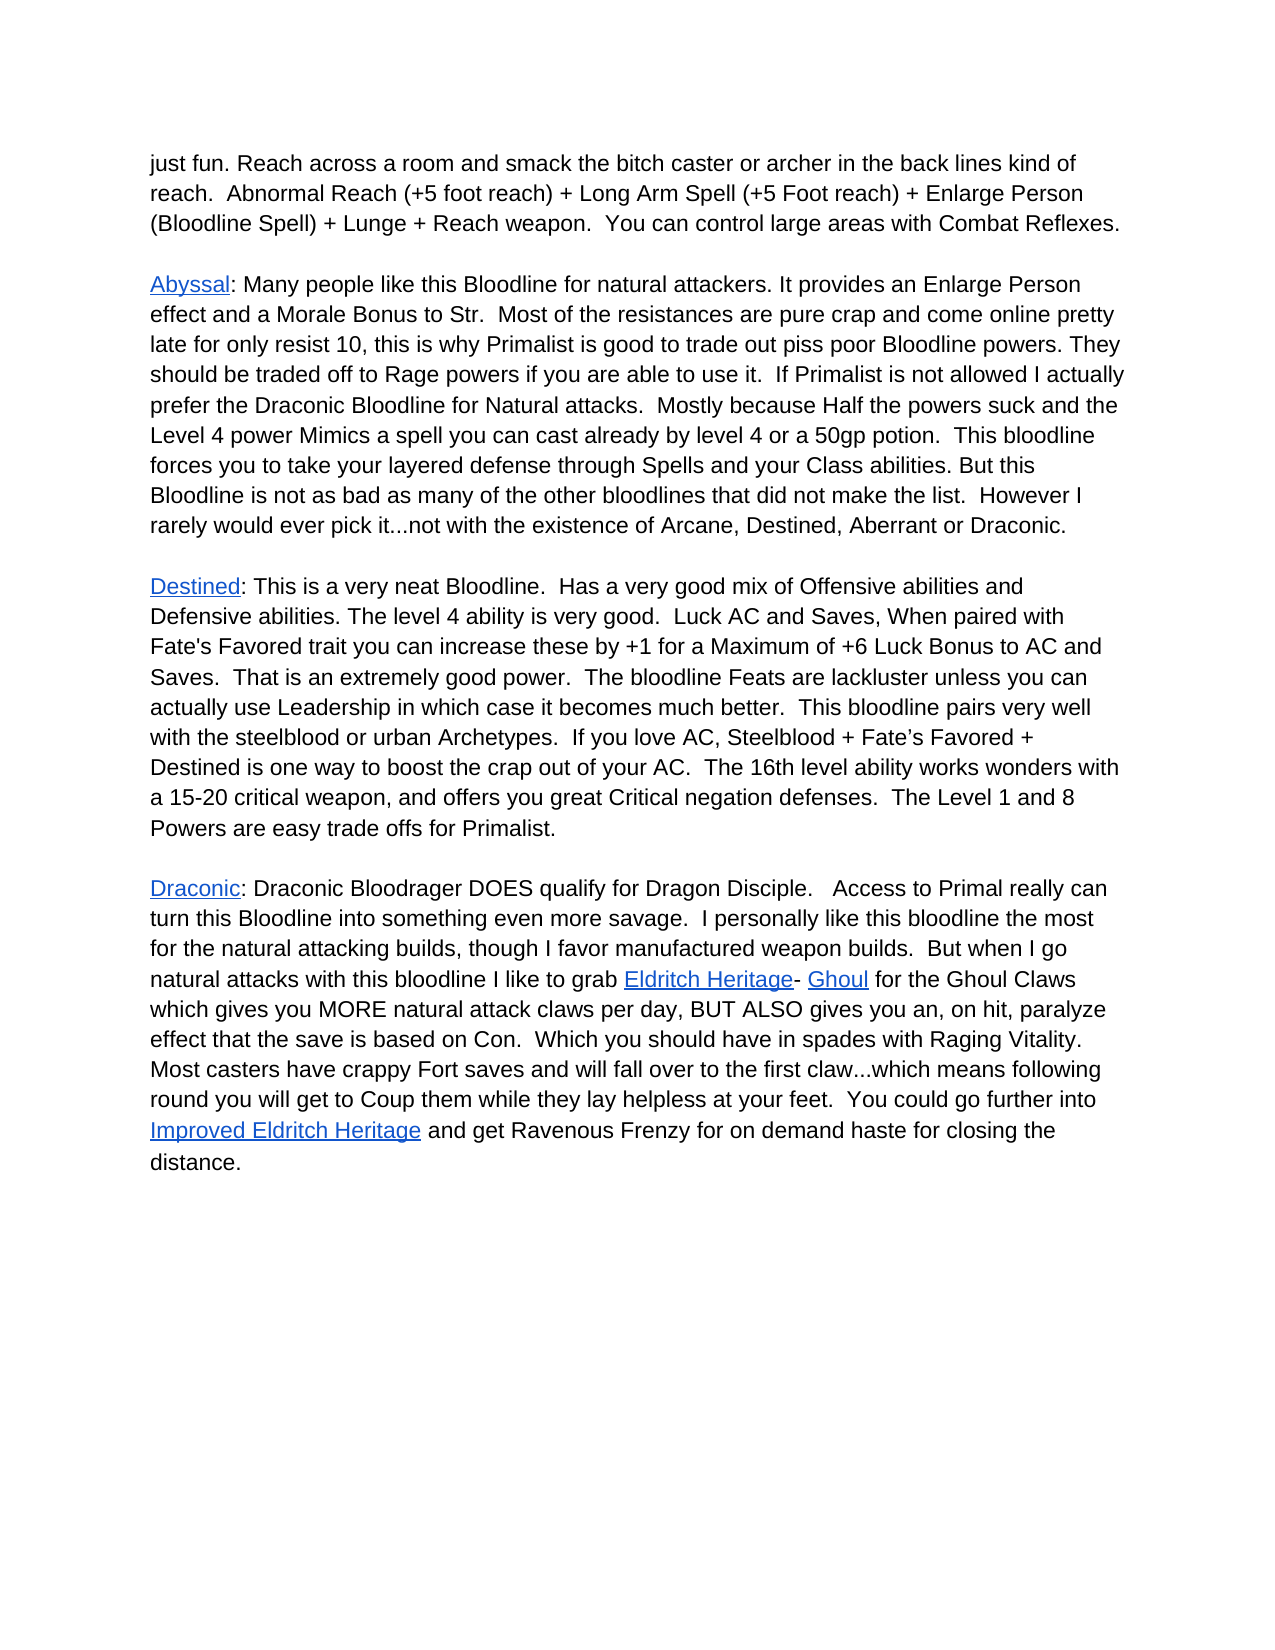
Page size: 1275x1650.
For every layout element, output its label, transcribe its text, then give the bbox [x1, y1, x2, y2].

text Destined: This is a very neat Bloodline. Has a very good mix of Offensive abilities and Defensive abilities. The level 4 ability is very good. Luck AC and Saves, When paired with Fate's Favored trait you can increase these by +1 for a Maximum of +6 Luck Bonus to AC and Saves. That is an extremely good power. The bloodline Feats are lackluster unless you can actually use Leadership in which case it becomes much better. This bloodline pairs very well with the steelblood or urban Archetypes. If you love AC, Steelblood + Fate’s Favored + Destined is one way to boost the crap out of your AC. The 16th level ability works wonders with a 15-20 critical weapon, and offers you great Critical negation defenses. The Level 1 and 8 Powers are easy trade offs for Primalist. [150, 573, 1125, 841]
text Abyssal: Many people like this Bloodline for natural attackers. It provides an Enlarge Person effect and a Morale Bonus to Str. Most of the resistances are pure crap and come online pretty late for only resist 10, this is why Primalist is good to trade out piss poor Bloodline powers. They should be traded off to Rage powers if you are able to use it. If Primalist is not allowed I actually prefer the Draconic Bloodline for Natural attacks. Mostly because Half the powers suck and the Level 4 power Mimics a spell you can cast already by level 4 or a 50gp potion. This bloodline forces you to take your layered defense through Spells and your Class abilities. But this Bloodline is not as bad as many of the other bloodlines that did not make the list. However I rarely would ever pick it...not with the existence of Arcane, Destined, Aberrant or Draconic. [150, 271, 1125, 539]
text just fun. Reach across a room and smack the bitch caster or archer in the back lines kind of reach. Abnormal Reach (+5 foot reach) + Long Arm Spell (+5 Foot reach) + Enlarge Person (Bloodline Spell) + Lunge + Reach weapon. You can control large areas with Combat Reflexes. [150, 150, 1125, 237]
text Draconic: Draconic Bloodrager DOES qualify for Dragon Disciple. Access to Primal really can turn this Bloodline into something even more savage. I personally like this bloodline the most for the natural attacking builds, though I favor manufactured weapon builds. But when I go natural attacks with this bloodline I like to grab Eldritch Heritage- Ghoul for the Ghoul Claws which gives you MORE natural attack claws per day, BUT ALSO gives you an, on hit, paralyze effect that the save is based on Con. Which you should have in spades with Raging Vitality. Most casters have crappy Fort saves and will fall over to the first claw...which means following round you will get to Coup them while they lay helpless at your feet. You could go further into Improved Eldritch Heritage and get Ravenous Frenzy for on demand haste for closing the distance. [150, 875, 1125, 1176]
